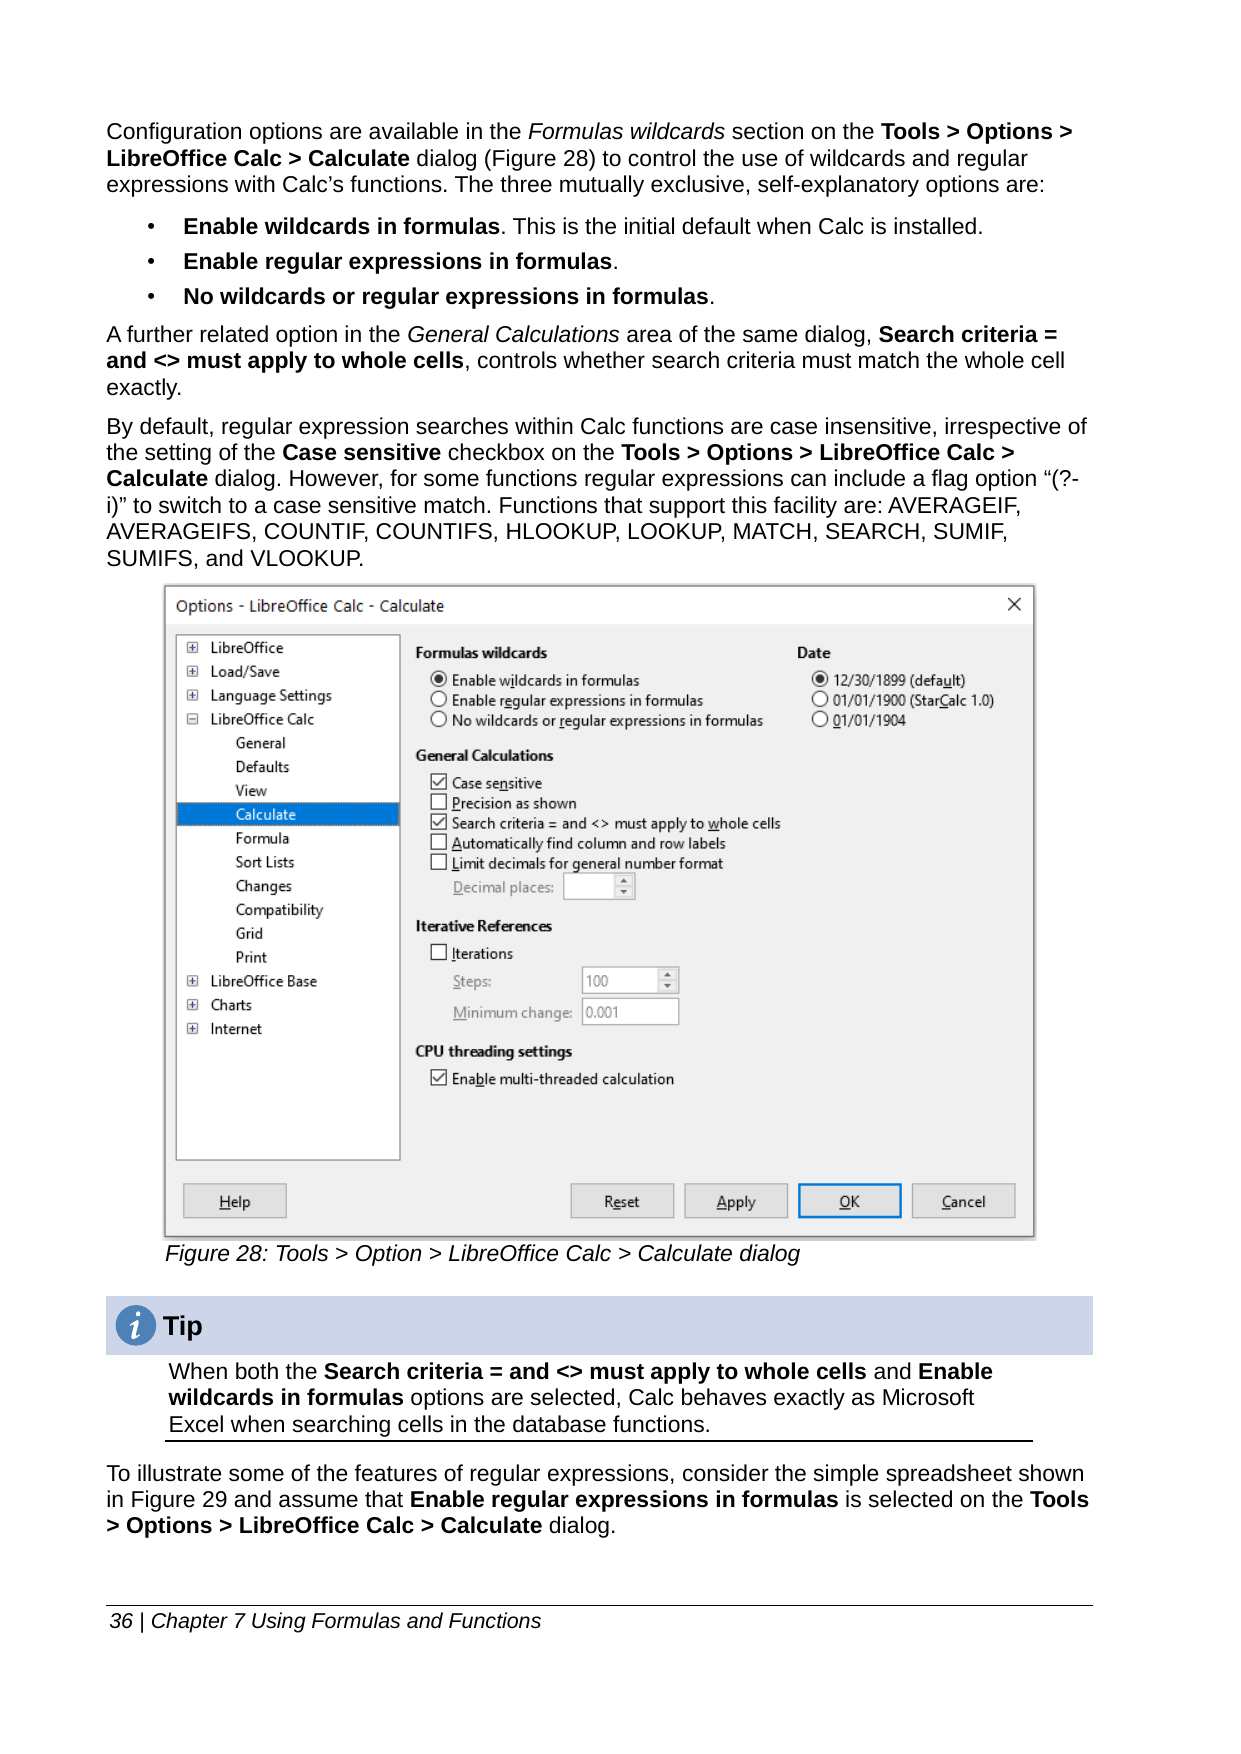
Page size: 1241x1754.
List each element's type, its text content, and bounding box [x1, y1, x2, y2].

text A further related option in the General Calculations area of the same dialog, Search criteria = and <> must apply to whole cells, controls whether search criteria must match the whole cell exactly. [106, 321, 1093, 400]
text To illustrate some of the features of regular expressions, consider the simple spreadsheet shown in Figure 29 and assume that Enable regular expressions in formulas is selected on the Tools > Options > LibreOffice Calc > Calculate dialog. [106, 1460, 1093, 1539]
subtitle Tip [106, 1296, 1093, 1355]
picture [162, 583, 1037, 1241]
text Configuration options are available in the Formulas wildcards section on the Tools > Options > LibreOffice Calc > Calculate dialog (Figure 28) to control the use of wildcards and regular expressions with Calc’s functions. The three mutually exclusive, self-explanatory options are: [106, 118, 1093, 197]
text When both the Search criteria = and <> must apply to whole cells and Enable wildcards in formulas options are selected, Calc behaves exactly as Microsoft Excel when searching cells in the database functions. [165, 1355, 1033, 1440]
list No wildcards or regular expressions in formulas. [144, 280, 1093, 312]
text Figure 28: Tools > Option > LibreOffice Calc > Calculate dialog [165, 1241, 1034, 1267]
text By default, regular expression searches within Calc functions are case insensitive, irrespective of the setting of the Case sensitive checkbox on the Tools > Options > LibreOffice Calc > Calculate dialog. However, for some functions regular expressions can include a flag option “(?-i)” to switch to a case sensitive match. Functions that support this facility are: AVERAGEIF, AVERAGEIFS, COUNTIF, COUNTIFS, HLOOKUP, LOOKUP, MATCH, SEARCH, SUMIF, SUMIFS, and VLOOKUP. [106, 413, 1093, 571]
list Enable regular expressions in formulas. [144, 245, 1093, 274]
list Enable wildcards in formulas. This is the initial default when Calc is installed. [144, 210, 1093, 239]
